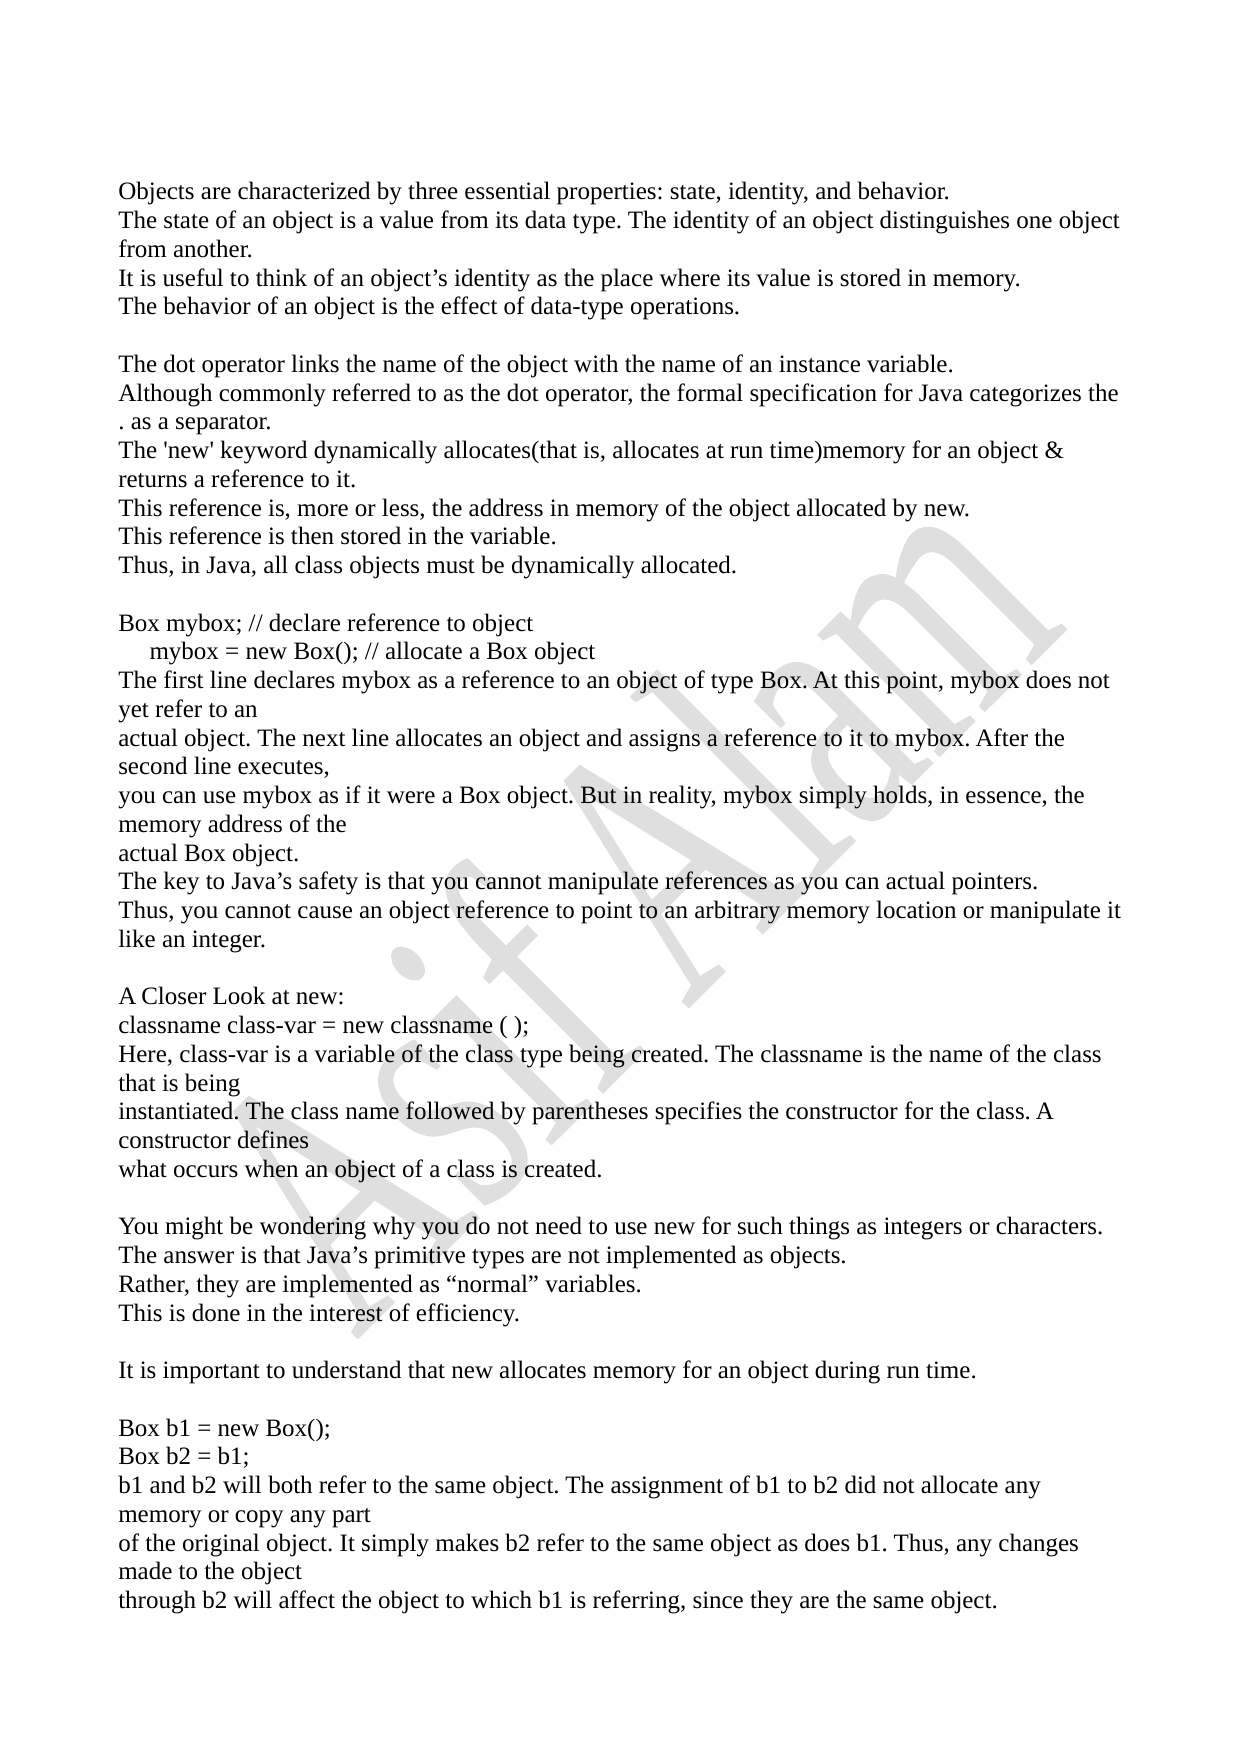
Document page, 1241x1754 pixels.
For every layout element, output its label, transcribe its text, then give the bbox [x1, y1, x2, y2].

text [961, 636, 1033, 665]
text [833, 838, 1122, 866]
text [1027, 608, 1122, 636]
text what occurs when an object of a class is created. [520, 1154, 1122, 1183]
text It is useful to think of an object’s identity as the place where its value is stored in memory. [118, 263, 1122, 291]
text [614, 838, 690, 866]
text This is done in the interest of efficiency. [118, 1298, 357, 1326]
text You might be wondering why you do not need to use new for such things as integers or characters. [337, 1211, 435, 1240]
text You might be wondering why you do not need to use new for such things as integers or characters. [459, 1211, 1122, 1240]
text instantiated. The class name followed by parentheses specifies the constructor for the class. A constructor defines [402, 1096, 1122, 1154]
text [701, 838, 818, 866]
text classname class-var = new classname ( ); [118, 1010, 471, 1039]
text Here, class-var is a variable of the class type being created. The classname is the name of the class that is being [118, 1039, 412, 1096]
text [868, 636, 960, 665]
text Thus, you cannot cause an object reference to point to an arbitrary memory location or manipulate it like an integer. [662, 895, 1122, 953]
text [859, 608, 931, 636]
text The first line declares mybox as a reference to an object of type Box. At this point, mybox does not yet refer to an [813, 665, 924, 723]
text through b2 will affect the object to which b1 is referring, since they are the same object. [118, 1585, 1122, 1614]
text classname class-var = new classname ( ); [473, 1010, 570, 1039]
text The first line declares mybox as a reference to an object of type Box. At this point, mybox does not yet refer to an [118, 665, 782, 723]
text what occurs when an object of a class is created. [118, 1154, 276, 1183]
text instantiated. The class name followed by parentheses specifies the constructor for the class. A constructor defines [118, 1096, 258, 1154]
text actual object. The next line allocates an object and assigns a reference to it to mybox. After the second line executes, [875, 723, 1122, 780]
text [907, 553, 967, 579]
text classname class-var = new classname ( ); [572, 1010, 1122, 1039]
text you can use mybox as if it were a Box object. But in reality, mybox simply holds, in essence, the memory address of the [607, 780, 797, 838]
text The answer is that Java’s primitive types are not implemented as objects. [331, 1240, 1122, 1269]
text Rather, they are implemented as “normal” variables. [347, 1269, 1122, 1298]
text Here, class-var is a variable of the class type being created. The classname is the name of the class that is being [502, 1039, 1122, 1096]
text actual object. The next line allocates an object and assigns a reference to it to mybox. After the second line executes, [118, 723, 739, 780]
text you can use mybox as if it were a Box object. But in reality, mybox simply holds, in essence, the memory address of the [770, 780, 1122, 838]
text [969, 550, 1122, 579]
text This reference is, more or less, the address in memory of the object allocated by new. [118, 493, 1122, 521]
text actual object. The next line allocates an object and assigns a reference to it to mybox. After the second line executes, [713, 723, 830, 780]
text Box b1 = new Box(); [118, 1413, 1122, 1441]
text Thus, you cannot cause an object reference to point to an arbitrary memory location or manipulate it like an integer. [461, 895, 670, 953]
text Objects are characterized by three essential properties: state, identity, and behavior. [118, 176, 1122, 205]
text Box mybox; // declare reference to object [118, 608, 852, 636]
text actual object. The next line allocates an object and assigns a reference to it to mybox. After the second line executes, [829, 726, 890, 780]
text The dot operator links the name of the object with the name of an instance variable. [118, 349, 1122, 378]
text b1 and b2 will both refer to the same object. The assignment of b1 to b2 did not allocate any memory or copy any part [118, 1470, 1122, 1528]
text [543, 981, 1122, 1010]
text Although commonly referred to as the dot operator, the formal specification for Java categorizes the . as a separator. [118, 378, 1122, 435]
text Thus, you cannot cause an object reference to point to an arbitrary memory location or manipulate it like an integer. [118, 895, 484, 953]
text You might be wondering why you do not need to use new for such things as integers or characters. [118, 1211, 312, 1240]
text A Closer Look at new: [118, 981, 541, 1010]
text Rather, they are implemented as “normal” variables. [118, 1269, 348, 1298]
text mybox = new Box(); // allocate a Box object [118, 636, 866, 665]
text The behavior of an object is the effect of data-type operations. [118, 291, 1122, 320]
text This reference is then stored in the variable. [118, 521, 1122, 550]
text instantiated. The class name followed by parentheses specifies the constructor for the class. A constructor defines [252, 1096, 509, 1154]
text The first line declares mybox as a reference to an object of type Box. At this point, mybox does not yet refer to an [774, 680, 837, 723]
text [1033, 636, 1122, 665]
text what occurs when an object of a class is created. [274, 1154, 345, 1183]
text It is important to understand that new allocates memory for an object during run time. [118, 1355, 1122, 1384]
text This is done in the interest of efficiency. [373, 1298, 1122, 1326]
text Thus, in Java, all class objects must be dynamically allocated. [118, 550, 901, 579]
text what occurs when an object of a class is created. [347, 1154, 511, 1183]
text actual Box object. [118, 838, 616, 866]
text Box b2 = b1; [118, 1441, 1122, 1470]
text The 'new' keyword dynamically allocates(that is, allocates at run time)memory for an object & returns a reference to it. [118, 435, 1122, 493]
text The key to Java’s safety is that you cannot manipulate references as you can actual pointers. [459, 866, 634, 895]
text Here, class-var is a variable of the class type being created. The classname is the name of the class that is being [394, 1039, 528, 1096]
text The key to Java’s safety is that you cannot manipulate references as you can actual pointers. [804, 866, 1122, 895]
text you can use mybox as if it were a Box object. But in reality, mybox simply holds, in essence, the memory address of the [118, 780, 598, 838]
text The answer is that Java’s primitive types are not implemented as objects. [118, 1240, 330, 1269]
text of the original object. It simply makes b2 refer to the same object as does b1. Thus, any changes made to the object [118, 1528, 1122, 1585]
text The first line declares mybox as a reference to an object of type Box. At this point, mybox does not yet refer to an [897, 665, 1122, 723]
text The key to Java’s safety is that you cannot manipulate references as you can actual pointers. [118, 866, 453, 895]
text [933, 608, 1024, 636]
text The state of an object is a value from its data type. The identity of an object distinguishes one object from another. [118, 205, 1122, 263]
